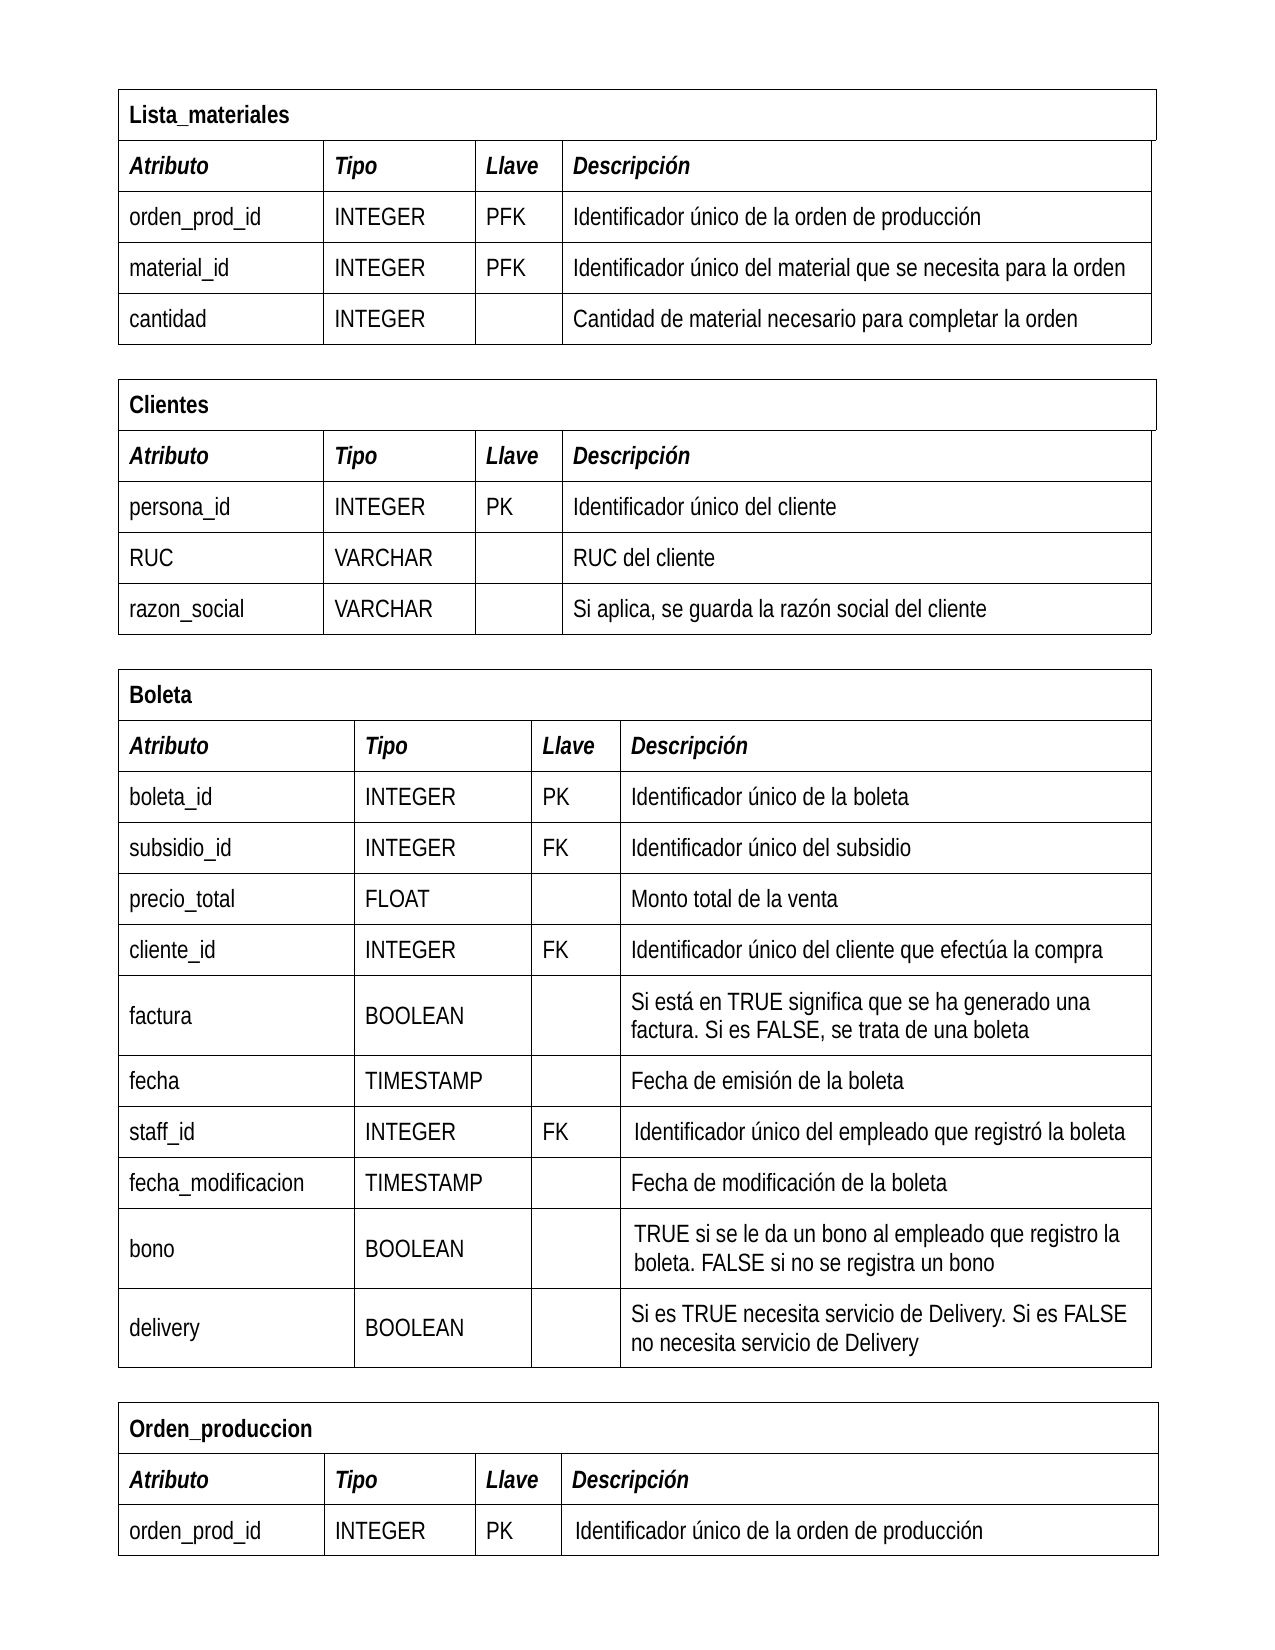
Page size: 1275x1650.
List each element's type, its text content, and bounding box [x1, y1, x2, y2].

table_cell INTEGER [324, 482, 475, 532]
table_cell Tipo [355, 721, 531, 771]
table_cell [1152, 242, 1156, 293]
table_cell [532, 1209, 620, 1288]
table_cell Atributo [119, 721, 354, 771]
table_cell Identificador único del cliente [563, 482, 1151, 532]
table_cell [532, 1289, 620, 1367]
table_cell material_id [119, 243, 323, 293]
table_cell Descripción [563, 431, 1151, 481]
table_cell Identificador único de la orden de producción [562, 1505, 1158, 1555]
table_cell [532, 976, 620, 1055]
table_cell Llave [476, 431, 562, 481]
table_cell boleta_id [119, 772, 354, 822]
table_cell PK [476, 1505, 561, 1555]
table_cell Si es TRUE necesita servicio de Delivery. Si es FALSE no necesita servicio de Delivery [621, 1289, 1151, 1367]
table_cell Identificador único de la orden de producción [563, 192, 1151, 242]
table_cell persona_id [119, 482, 323, 532]
table_cell Si está en TRUE significa que se ha generado una factura. Si es FALSE, se trata de una boleta [621, 976, 1151, 1055]
table_cell Tipo [324, 431, 475, 481]
table_cell BOOLEAN [355, 976, 531, 1055]
table_cell [476, 584, 562, 634]
table_cell INTEGER [324, 243, 475, 293]
table_cell FLOAT [355, 874, 531, 924]
table_cell factura [119, 976, 354, 1055]
table_cell INTEGER [355, 925, 531, 975]
table_cell RUC del cliente [563, 533, 1151, 583]
table_cell INTEGER [324, 192, 475, 242]
table_cell INTEGER [324, 294, 475, 344]
table_cell [1152, 293, 1156, 344]
table_cell [532, 1056, 620, 1106]
table_cell [1152, 583, 1156, 634]
table_cell Llave [532, 721, 620, 771]
table_cell Atributo [119, 1454, 324, 1504]
table_cell TIMESTAMP [355, 1056, 531, 1106]
table_cell Llave [476, 141, 562, 191]
table_header Orden_produccion [119, 1403, 1158, 1453]
table_cell Atributo [119, 431, 323, 481]
table_cell Descripción [563, 141, 1151, 191]
table_cell [1152, 532, 1156, 583]
table_cell orden_prod_id [119, 1505, 324, 1555]
table_cell cantidad [119, 294, 323, 344]
table_cell PFK [476, 243, 562, 293]
table_cell [532, 1158, 620, 1208]
table_cell FK [532, 925, 620, 975]
table_cell PK [476, 482, 562, 532]
table_cell INTEGER [355, 772, 531, 822]
table_cell FK [532, 1107, 620, 1157]
table_cell [476, 294, 562, 344]
table_cell Descripción [621, 721, 1151, 771]
table_cell razon_social [119, 584, 323, 634]
table_cell orden_prod_id [119, 192, 323, 242]
table_cell Cantidad de material necesario para completar la orden [563, 294, 1151, 344]
table_cell Monto total de la venta [621, 874, 1151, 924]
table_cell fecha_modificacion [119, 1158, 354, 1208]
table_cell FK [532, 823, 620, 873]
table_cell Si aplica, se guarda la razón social del cliente [563, 584, 1151, 634]
table_cell TRUE si se le da un bono al empleado que registro la boleta. FALSE si no se registra un bono [621, 1209, 1151, 1288]
table_header Clientes [119, 380, 1156, 430]
table_cell Identificador único del material que se necesita para la orden [563, 243, 1151, 293]
table_cell subsidio_id [119, 823, 354, 873]
table_cell Tipo [325, 1454, 475, 1504]
table_cell Identificador único del empleado que registró la boleta [621, 1107, 1151, 1157]
table_cell fecha [119, 1056, 354, 1106]
table_cell [476, 533, 562, 583]
table_cell RUC [119, 533, 323, 583]
table_cell Fecha de emisión de la boleta [621, 1056, 1151, 1106]
table_cell precio_total [119, 874, 354, 924]
table_cell Descripción [562, 1454, 1158, 1504]
table_cell [1152, 191, 1156, 242]
table_header Boleta [119, 670, 1151, 720]
table_cell [1152, 141, 1156, 191]
table_cell INTEGER [325, 1505, 475, 1555]
table_cell BOOLEAN [355, 1289, 531, 1367]
table_cell VARCHAR [324, 533, 475, 583]
table_cell INTEGER [355, 1107, 531, 1157]
table_cell staff_id [119, 1107, 354, 1157]
table_cell TIMESTAMP [355, 1158, 531, 1208]
table_cell Tipo [324, 141, 475, 191]
table_cell PK [532, 772, 620, 822]
table_cell VARCHAR [324, 584, 475, 634]
table_header Lista_materiales [119, 90, 1156, 140]
table_cell BOOLEAN [355, 1209, 531, 1288]
table_cell [1152, 481, 1156, 532]
table_cell [1152, 431, 1156, 481]
table_cell delivery [119, 1289, 354, 1367]
table_cell PFK [476, 192, 562, 242]
table_cell Identificador único del cliente que efectúa la compra [621, 925, 1151, 975]
table_cell [532, 874, 620, 924]
table_cell bono [119, 1209, 354, 1288]
table_cell Llave [476, 1454, 561, 1504]
table_cell Atributo [119, 141, 323, 191]
table_cell Fecha de modificación de la boleta [621, 1158, 1151, 1208]
table_cell Identificador único de la boleta [621, 772, 1151, 822]
table_cell cliente_id [119, 925, 354, 975]
table_cell INTEGER [355, 823, 531, 873]
table_cell Identificador único del subsidio [621, 823, 1151, 873]
